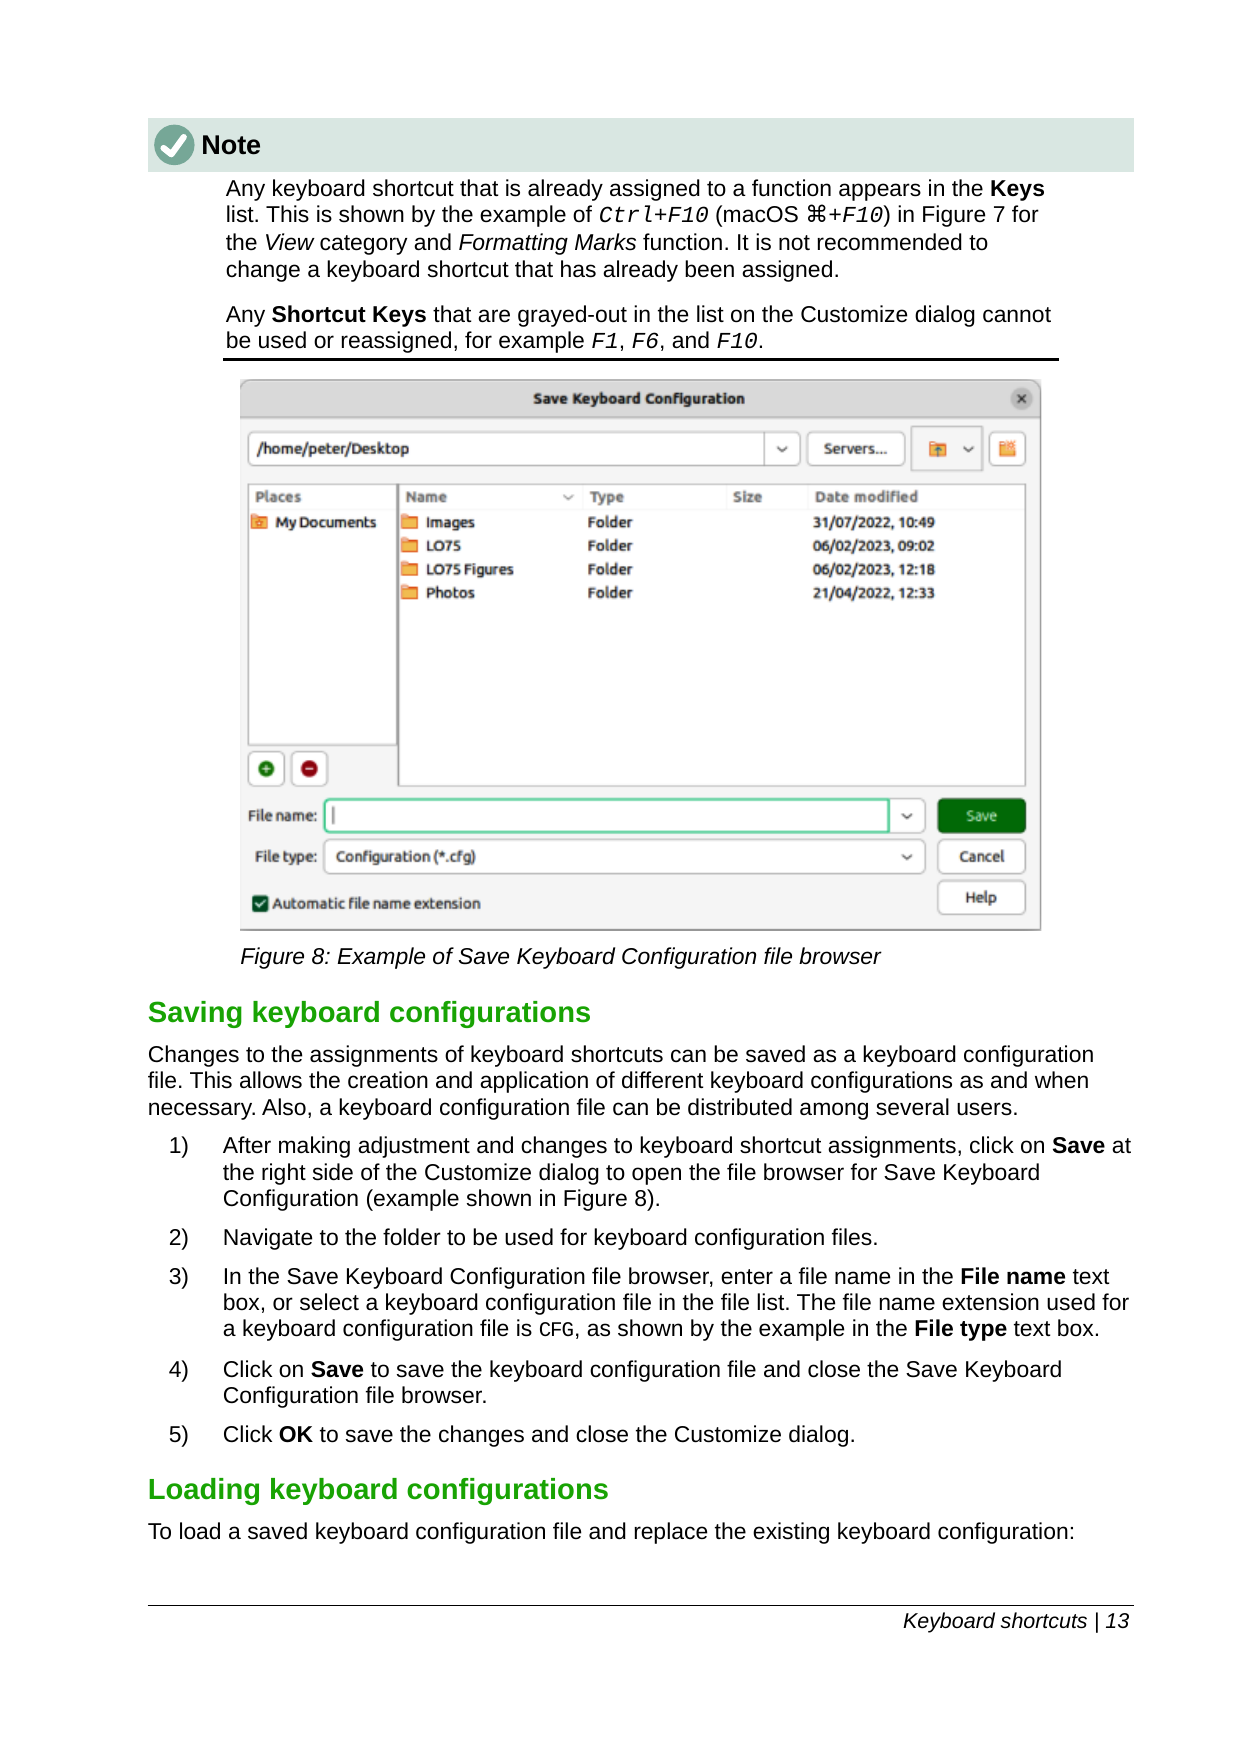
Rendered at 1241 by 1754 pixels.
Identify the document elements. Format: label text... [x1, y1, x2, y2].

text To load a saved keyboard configuration file and replace the existing keyboard configuration: [148, 1518, 1134, 1544]
list After making adjustment and changes to keyboard shortcut assignments, click on Save at the right side of the Customize dialog to open the file browser for Save Keyboard Configuration (example shown in Figure 8). [189, 1132, 1134, 1211]
picture [240, 379, 1042, 931]
text Any Shortcut Keys that are grayed-out in the list on the Customize dialog cannot be used or reassigned, for example F1, F6, and F10. [223, 298, 1059, 358]
subtitle Note [148, 118, 1134, 172]
list In the Save Keyboard Configuration file browser, enter a file name in the File name text box, or select a keyboard configuration file in the file list. The file name extension used for a keyboard configuration file is CFG, as shown by the example in the File type text box. [189, 1263, 1134, 1343]
list Navigate to the folder to be used for keyboard configuration files. [189, 1224, 1134, 1250]
text Any keyboard shortcut that is already assigned to a function appears in the Keys list. This is shown by the example of Ctrl+F10 (macOS ⌘+F10) in Figure 7 for the View category and Formatting Marks function. It is not recommended to change a keyboard shortcut that has already been assigned. [223, 172, 1059, 282]
subtitle Saving keyboard configurations [148, 995, 1134, 1028]
text Changes to the assignments of keyboard shortcuts can be saved as a keyboard configuration file. This allows the creation and application of different keyboard configurations as and when necessary. Also, a keyboard configuration file can be distributed among several users. [148, 1041, 1134, 1120]
list Click on Save to save the keyboard configuration file and close the Save Keyboard Configuration file browser. [189, 1356, 1134, 1408]
subtitle Loading keyboard configurations [148, 1472, 1134, 1506]
list Click OK to save the changes and close the Customize dialog. [189, 1421, 1134, 1447]
text Figure 8: Example of Save Keyboard Configuration file browser [240, 943, 1042, 970]
